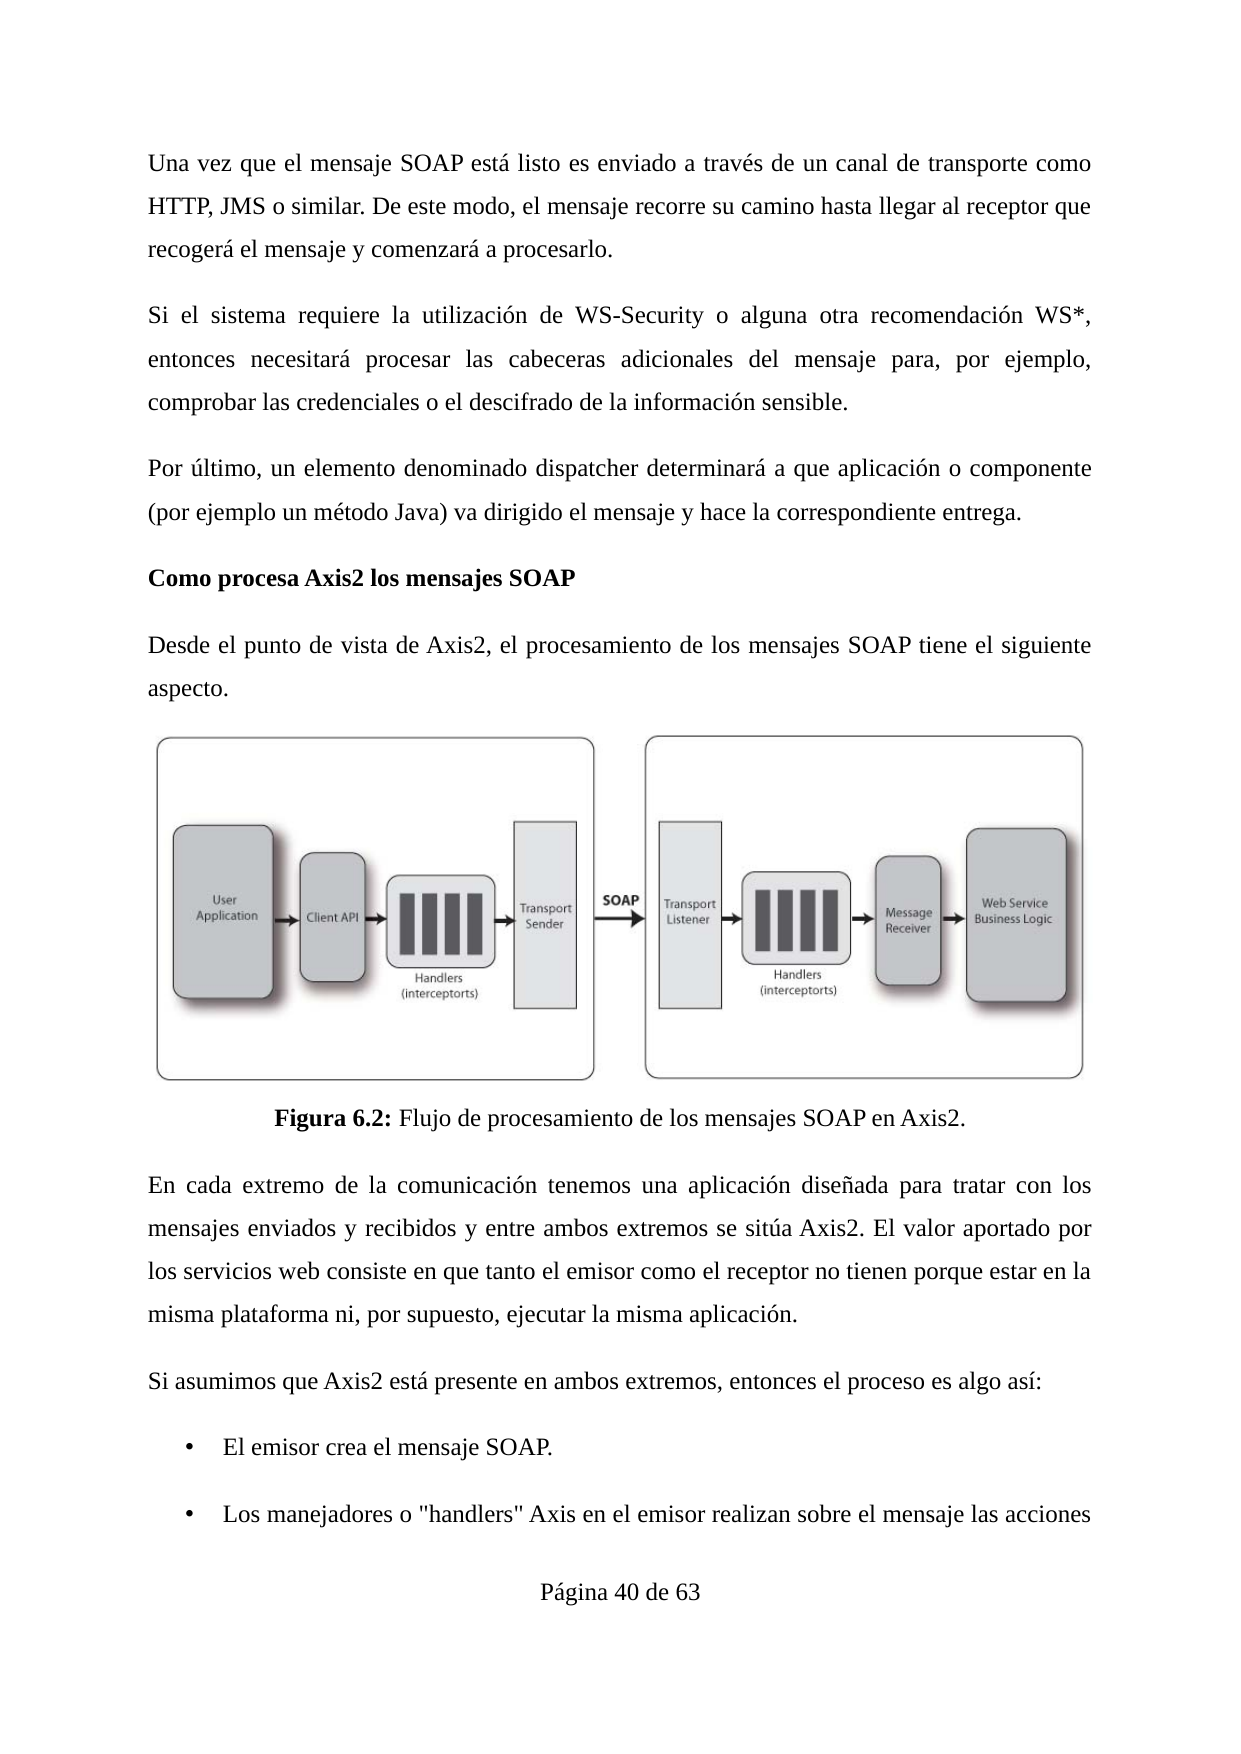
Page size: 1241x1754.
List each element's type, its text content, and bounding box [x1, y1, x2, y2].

text Si el sistema requiere la utilización de WS-Security o alguna otra recomendación WS*, entonces necesitará procesar las cabeceras adicionales del mensaje para, por ejemplo, comprobar las credenciales o el descifrado de la información sensible. [148, 301, 1093, 416]
text Si asumimos que Axis2 está presente en ambos extremos, entonces el proceso es algo así: [148, 1366, 1093, 1394]
list El emisor crea el mensaje SOAP. [185, 1432, 1093, 1461]
text Figura 6.2: Flujo de procesamiento de los mensajes SOAP en Axis2. [148, 1089, 1093, 1132]
text En cada extremo de la comunicación tenemos una aplicación diseñada para tratar con los mensajes enviados y recibidos y entre ambos extremos se sitúa Axis2. El valor aportado por los servicios web consiste en que tanto el emisor como el receptor no tienen porque estar en la misma plataforma ni, por supuesto, ejecutar la misma aplicación. [148, 1170, 1093, 1328]
picture [147, 727, 1093, 1089]
text Una vez que el mensaje SOAP está listo es enviado a través de un canal de transporte como HTTP, JMS o similar. De este modo, el mensaje recorre su camino hasta llegar al receptor que recogerá el mensaje y comenzará a procesarlo. [148, 148, 1093, 263]
list Los manejadores o "handlers" Axis en el emisor realizan sobre el mensaje las acciones [185, 1499, 1093, 1528]
text Como procesa Axis2 los mensajes SOAP [148, 563, 1093, 592]
text Por último, un elemento denominado dispatcher determinará a que aplicación o componente (por ejemplo un método Java) va dirigido el mensaje y hace la correspondiente entrega. [148, 453, 1093, 525]
text Desde el punto de vista de Axis2, el procesamiento de los mensajes SOAP tiene el siguiente aspecto. [148, 630, 1093, 702]
